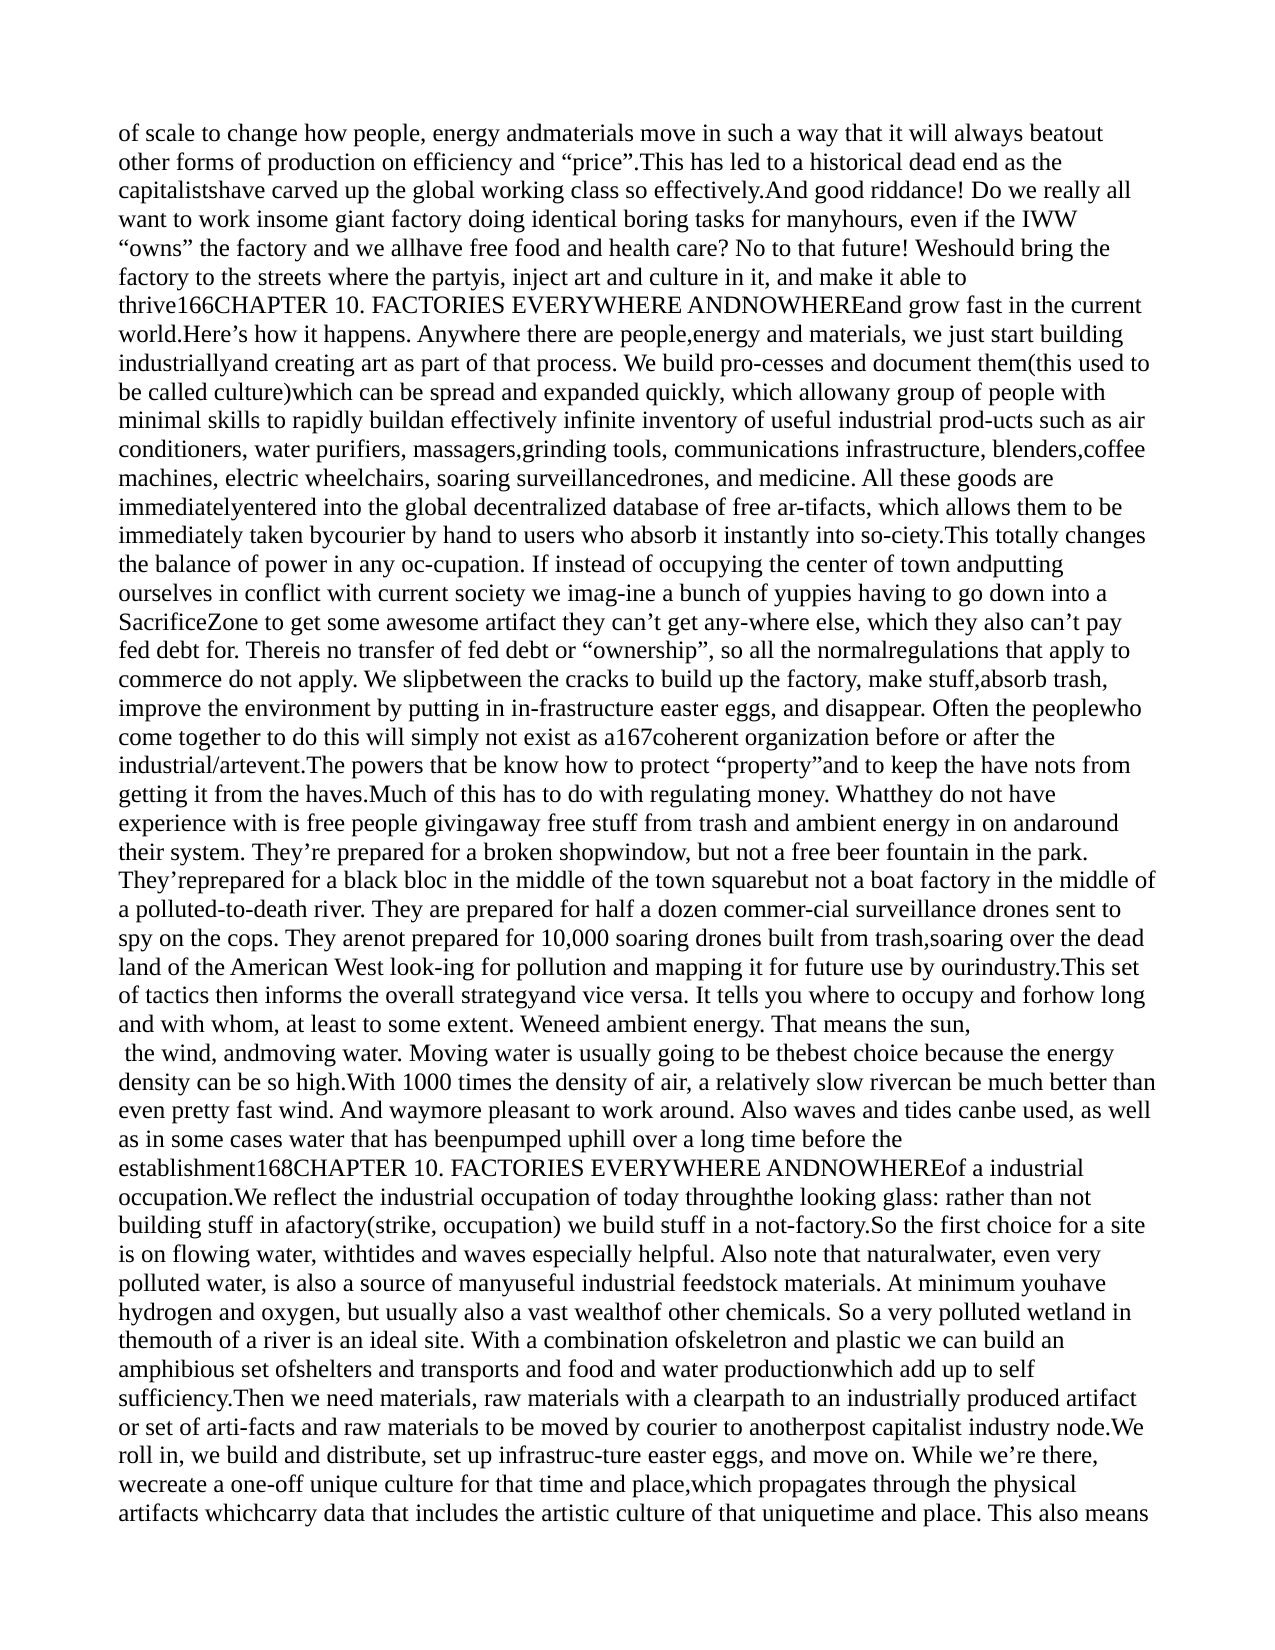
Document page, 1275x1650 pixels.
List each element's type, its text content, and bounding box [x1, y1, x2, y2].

text the wind, andmoving water. Moving water is usually going to be thebest choice because the energy density can be so high.With 1000 times the density of air, a relatively slow rivercan be much better than even pretty fast wind. And waymore pleasant to work around. Also waves and tides canbe used, as well as in some cases water that has beenpumped uphill over a long time before the establishment168CHAPTER 10. FACTORIES EVERYWHERE ANDNOWHEREof a industrial occupation.We reflect the industrial occupation of today throughthe looking glass: rather than not building stuff in afactory(strike, occupation) we build stuff in a not-factory.So the first choice for a site is on flowing water, withtides and waves especially helpful. Also note that naturalwater, even very polluted water, is also a source of manyuseful industrial feedstock materials. At minimum youhave hydrogen and oxygen, but usually also a vast wealthof other chemicals. So a very polluted wetland in themouth of a river is an ideal site. With a combination ofskeletron and plastic we can build an amphibious set ofshelters and transports and food and water productionwhich add up to self sufficiency.Then we need materials, raw materials with a clearpath to an industrially produced artifact or set of arti-facts and raw materials to be moved by courier to anotherpost capitalist industry node.We roll in, we build and distribute, set up infrastruc-ture easter eggs, and move on. While we’re there, wecreate a one-off unique culture for that time and place,which propagates through the physical artifacts whichcarry data that includes the artistic culture of that uniquetime and place. This also means [118, 1038, 1157, 1527]
text of scale to change how people, energy andmaterials move in such a way that it will always beatout other forms of production on efficiency and “price”.This has led to a historical dead end as the capitalistshave carved up the global working class so effectively.And good riddance! Do we really all want to work insome giant factory doing identical boring tasks for manyhours, even if the IWW “owns” the factory and we allhave free food and health care? No to that future! Weshould bring the factory to the streets where the partyis, inject art and culture in it, and make it able to thrive166CHAPTER 10. FACTORIES EVERYWHERE ANDNOWHEREand grow fast in the current world.Here’s how it happens. Anywhere there are people,energy and materials, we just start building industriallyand creating art as part of that process. We build pro-cesses and document them(this used to be called culture)which can be spread and expanded quickly, which allowany group of people with minimal skills to rapidly buildan effectively infinite inventory of useful industrial prod-ucts such as air conditioners, water purifiers, massagers,grinding tools, communications infrastructure, blenders,coffee machines, electric wheelchairs, soaring surveillancedrones, and medicine. All these goods are immediatelyentered into the global decentralized database of free ar-tifacts, which allows them to be immediately taken bycourier by hand to users who absorb it instantly into so-ciety.This totally changes the balance of power in any oc-cupation. If instead of occupying the center of town andputting ourselves in conflict with current society we imag-ine a bunch of yuppies having to go down into a SacrificeZone to get some awesome artifact they can’t get any-where else, which they also can’t pay fed debt for. Thereis no transfer of fed debt or “ownership”, so all the normalregulations that apply to commerce do not apply. We slipbetween the cracks to build up the factory, make stuff,absorb trash, improve the environment by putting in in-frastructure easter eggs, and disappear. Often the peoplewho come together to do this will simply not exist as a167coherent organization before or after the industrial/artevent.The powers that be know how to protect “property”and to keep the have nots from getting it from the haves.Much of this has to do with regulating money. Whatthey do not have experience with is free people givingaway free stuff from trash and ambient energy in on andaround their system. They’re prepared for a broken shopwindow, but not a free beer fountain in the park. They’reprepared for a black bloc in the middle of the town squarebut not a boat factory in the middle of a polluted-to-death river. They are prepared for half a dozen commer-cial surveillance drones sent to spy on the cops. They arenot prepared for 10,000 soaring drones built from trash,soaring over the dead land of the American West look-ing for pollution and mapping it for future use by ourindustry.This set of tactics then informs the overall strategyand vice versa. It tells you where to occupy and forhow long and with whom, at least to some extent. Weneed ambient energy. That means the sun, [118, 118, 1157, 1038]
